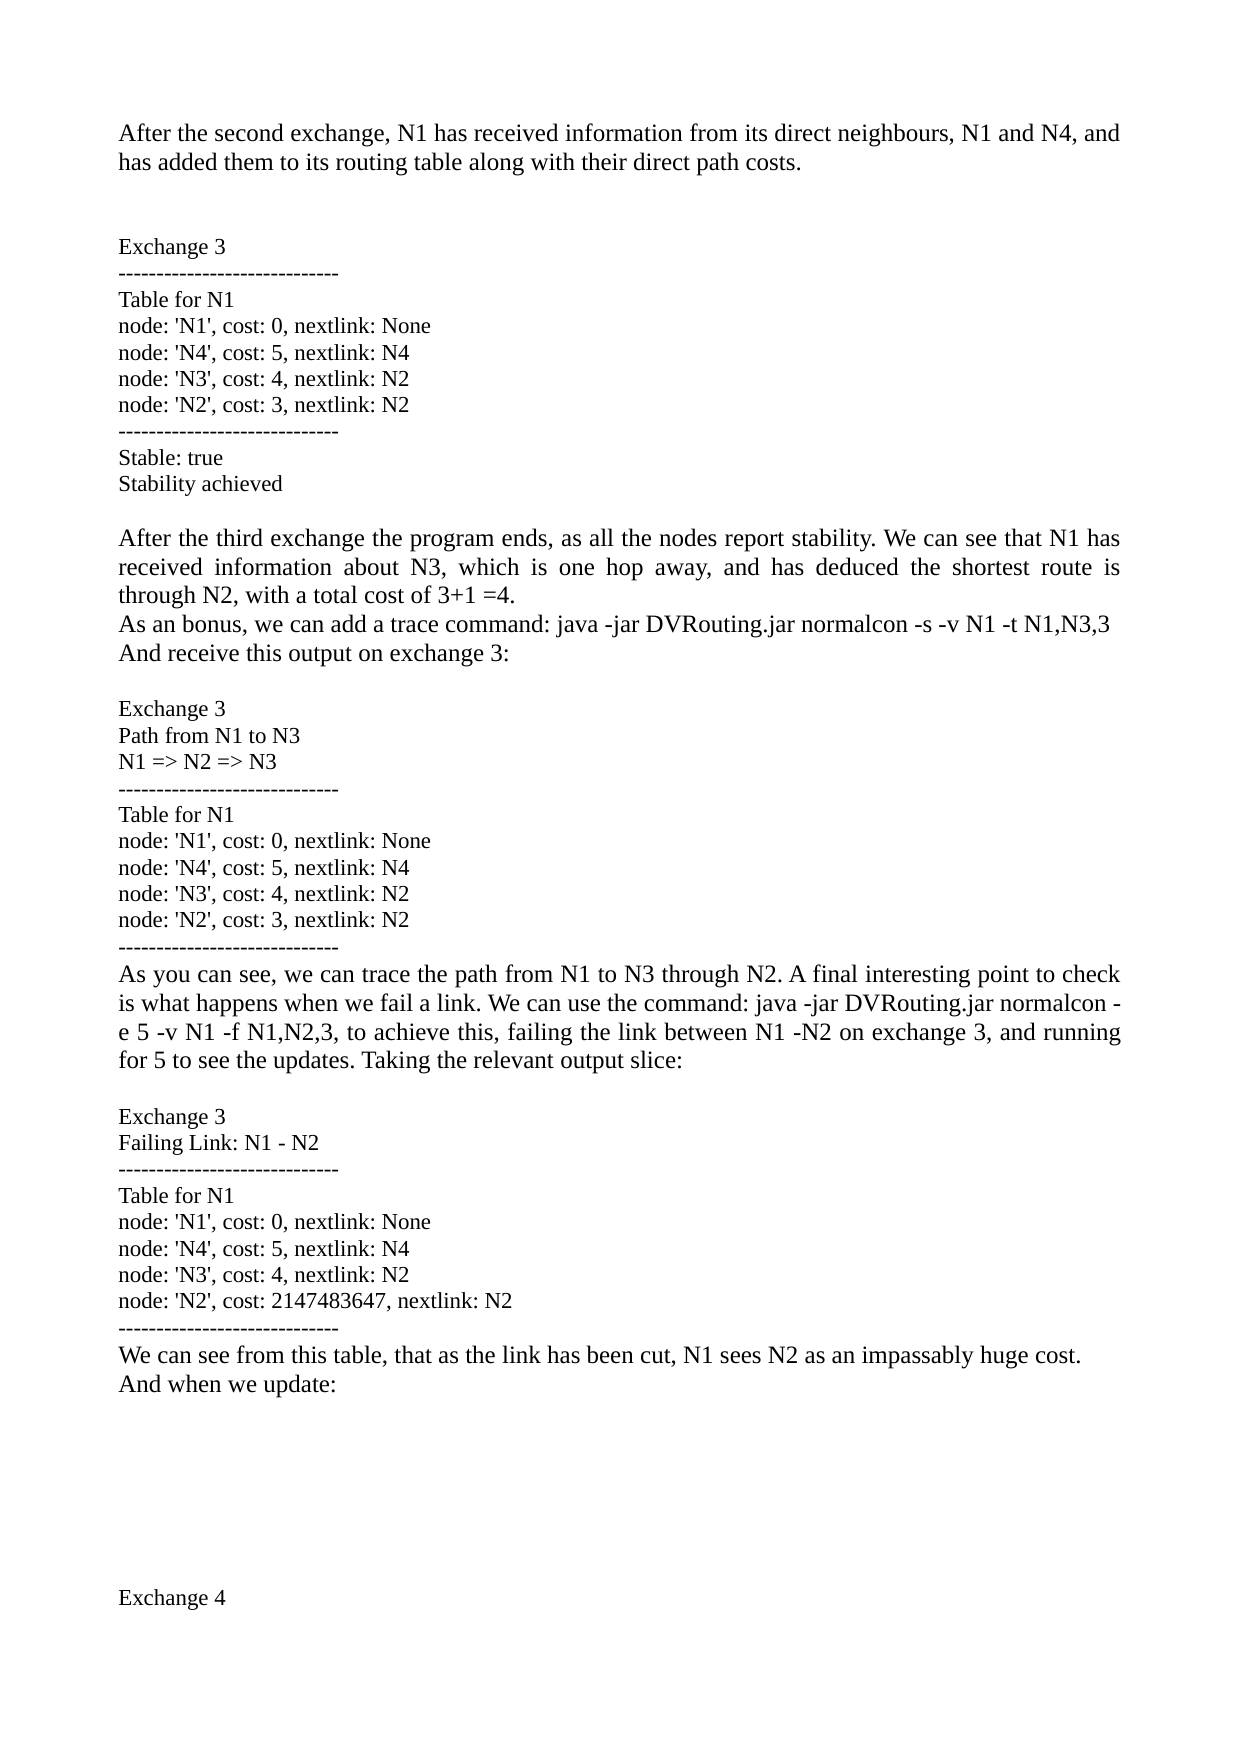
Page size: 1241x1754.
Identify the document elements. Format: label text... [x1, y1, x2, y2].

text Table for N1 [118, 801, 1122, 827]
text node: 'N2', cost: 3, nextlink: N2 [118, 391, 1122, 418]
text node: 'N3', cost: 4, nextlink: N2 [118, 1261, 1122, 1287]
text node: 'N2', cost: 3, nextlink: N2 [118, 906, 1122, 933]
text node: 'N1', cost: 0, nextlink: None [118, 1208, 1122, 1234]
text After the second exchange, N1 has received information from its direct neighbours, N1 and N4, and has added them to its routing table along with their direct path costs. [118, 118, 1122, 176]
text Exchange 3 [118, 233, 1122, 259]
text N1 => N2 => N3 [118, 748, 1122, 774]
text node: 'N1', cost: 0, nextlink: None [118, 827, 1122, 854]
text node: 'N4', cost: 5, nextlink: N4 [118, 854, 1122, 880]
text As an bonus, we can add a trace command: java -jar DVRouting.jar normalcon -s -v N1 -t N1,N3,3 [118, 609, 1122, 638]
text Stability achieved [118, 470, 1122, 497]
text Exchange 3 [118, 1103, 1122, 1129]
text ----------------------------- [118, 774, 1122, 801]
text Stable: true [118, 444, 1122, 470]
text Failing Link: N1 - N2 [118, 1129, 1122, 1156]
text And when we update: [118, 1369, 1122, 1397]
text node: 'N3', cost: 4, nextlink: N2 [118, 365, 1122, 391]
text Table for N1 [118, 1182, 1122, 1208]
text Exchange 3 [118, 696, 1122, 722]
text node: 'N3', cost: 4, nextlink: N2 [118, 880, 1122, 906]
text ----------------------------- [118, 418, 1122, 444]
text ----------------------------- [118, 259, 1122, 286]
text node: 'N2', cost: 2147483647, nextlink: N2 [118, 1287, 1122, 1314]
text Path from N1 to N3 [118, 722, 1122, 748]
text As you can see, we can trace the path from N1 to N3 through N2. A final interesting point to check is what happens when we fail a link. We can use the command: java -jar DVRouting.jar normalcon -e 5 -v N1 -f N1,N2,3, to achieve this, failing the link between N1 -N2 on exchange 3, and running for 5 to see the updates. Taking the relevant output slice: [118, 959, 1122, 1074]
text node: 'N1', cost: 0, nextlink: None [118, 312, 1122, 338]
text ----------------------------- [118, 1314, 1122, 1340]
text ----------------------------- [118, 933, 1122, 959]
text Exchange 4 [118, 1584, 1122, 1611]
text node: 'N4', cost: 5, nextlink: N4 [118, 1234, 1122, 1261]
text node: 'N4', cost: 5, nextlink: N4 [118, 338, 1122, 365]
text Table for N1 [118, 286, 1122, 312]
text And receive this output on exchange 3: [118, 638, 1122, 667]
text ----------------------------- [118, 1156, 1122, 1182]
text We can see from this table, that as the link has been cut, N1 sees N2 as an impassably huge cost. [118, 1340, 1122, 1369]
text After the third exchange the program ends, as all the nodes report stability. We can see that N1 has received information about N3, which is one hop away, and has deduced the shortest route is through N2, with a total cost of 3+1 =4. [118, 523, 1122, 609]
